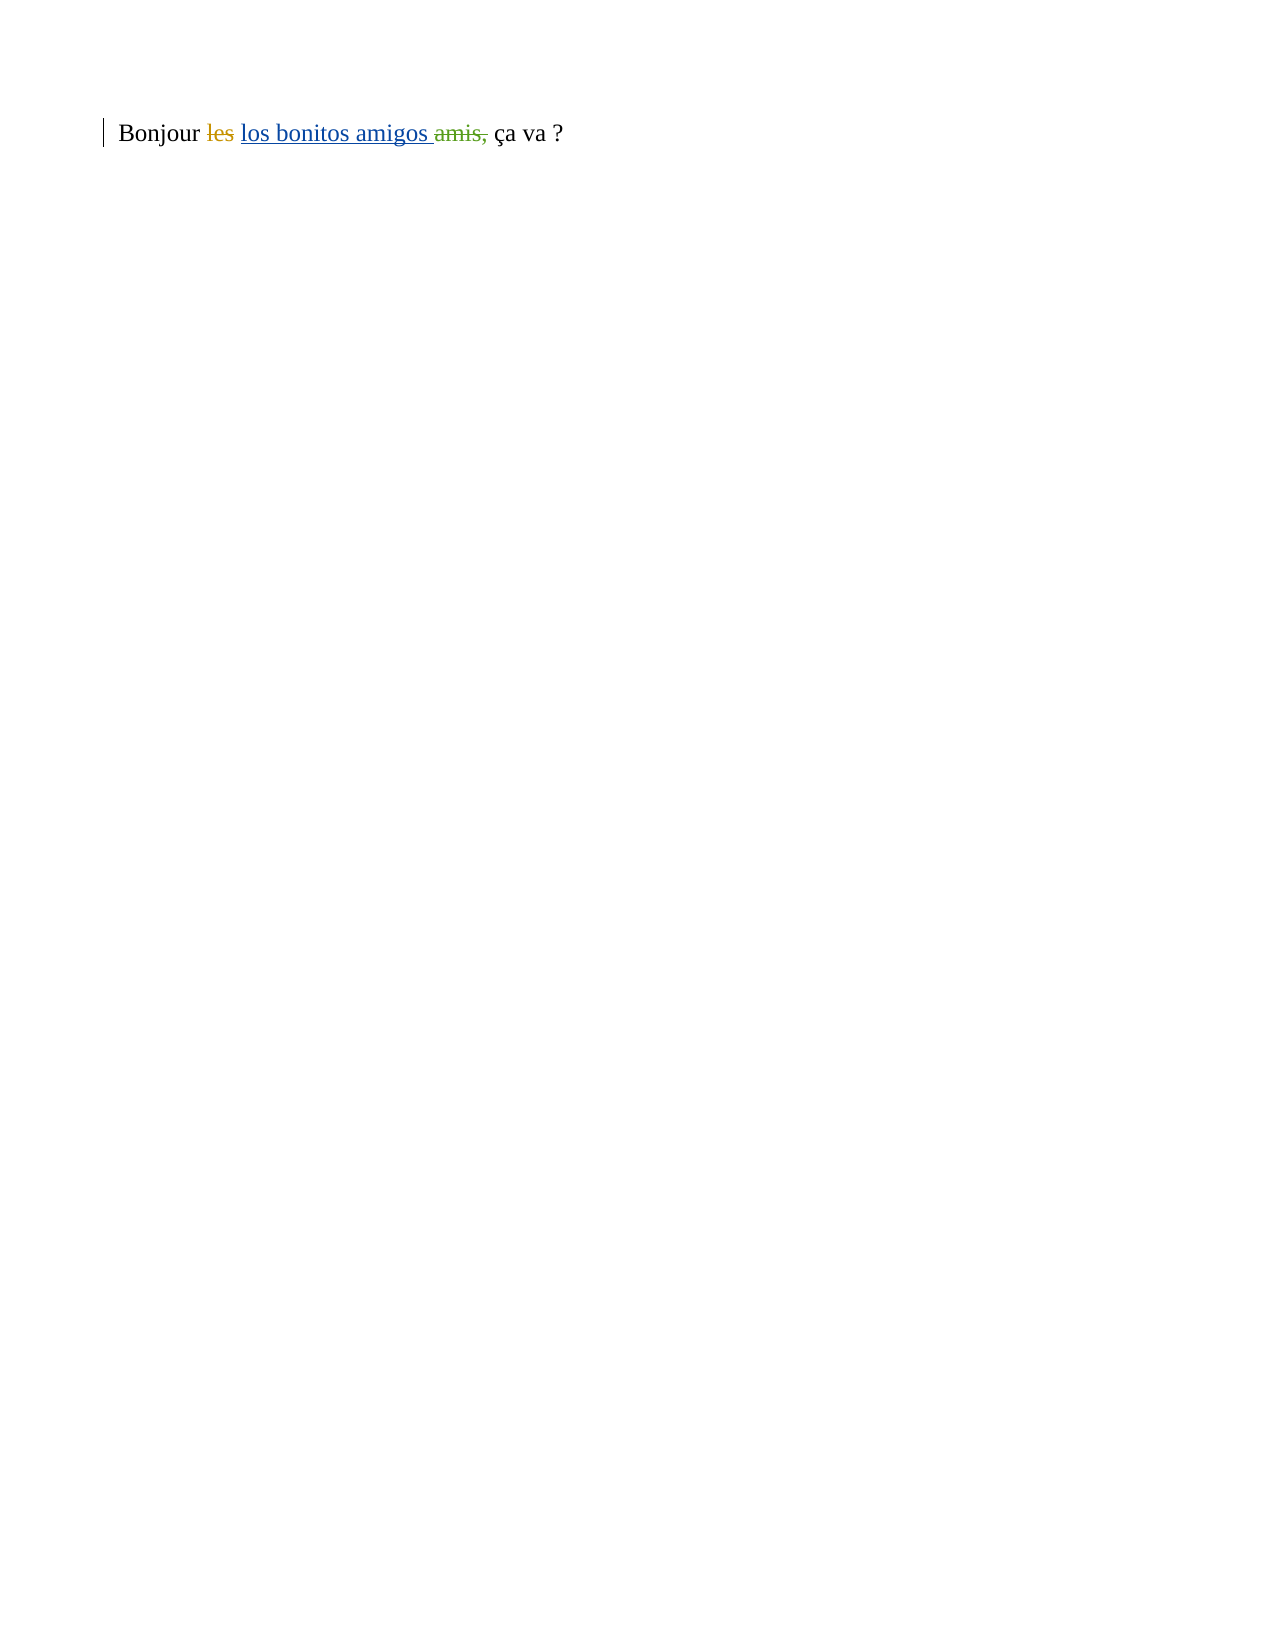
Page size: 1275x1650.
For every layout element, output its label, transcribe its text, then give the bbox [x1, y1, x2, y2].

text Bonjour los bonitos amigos ça va ? [118, 118, 1157, 147]
